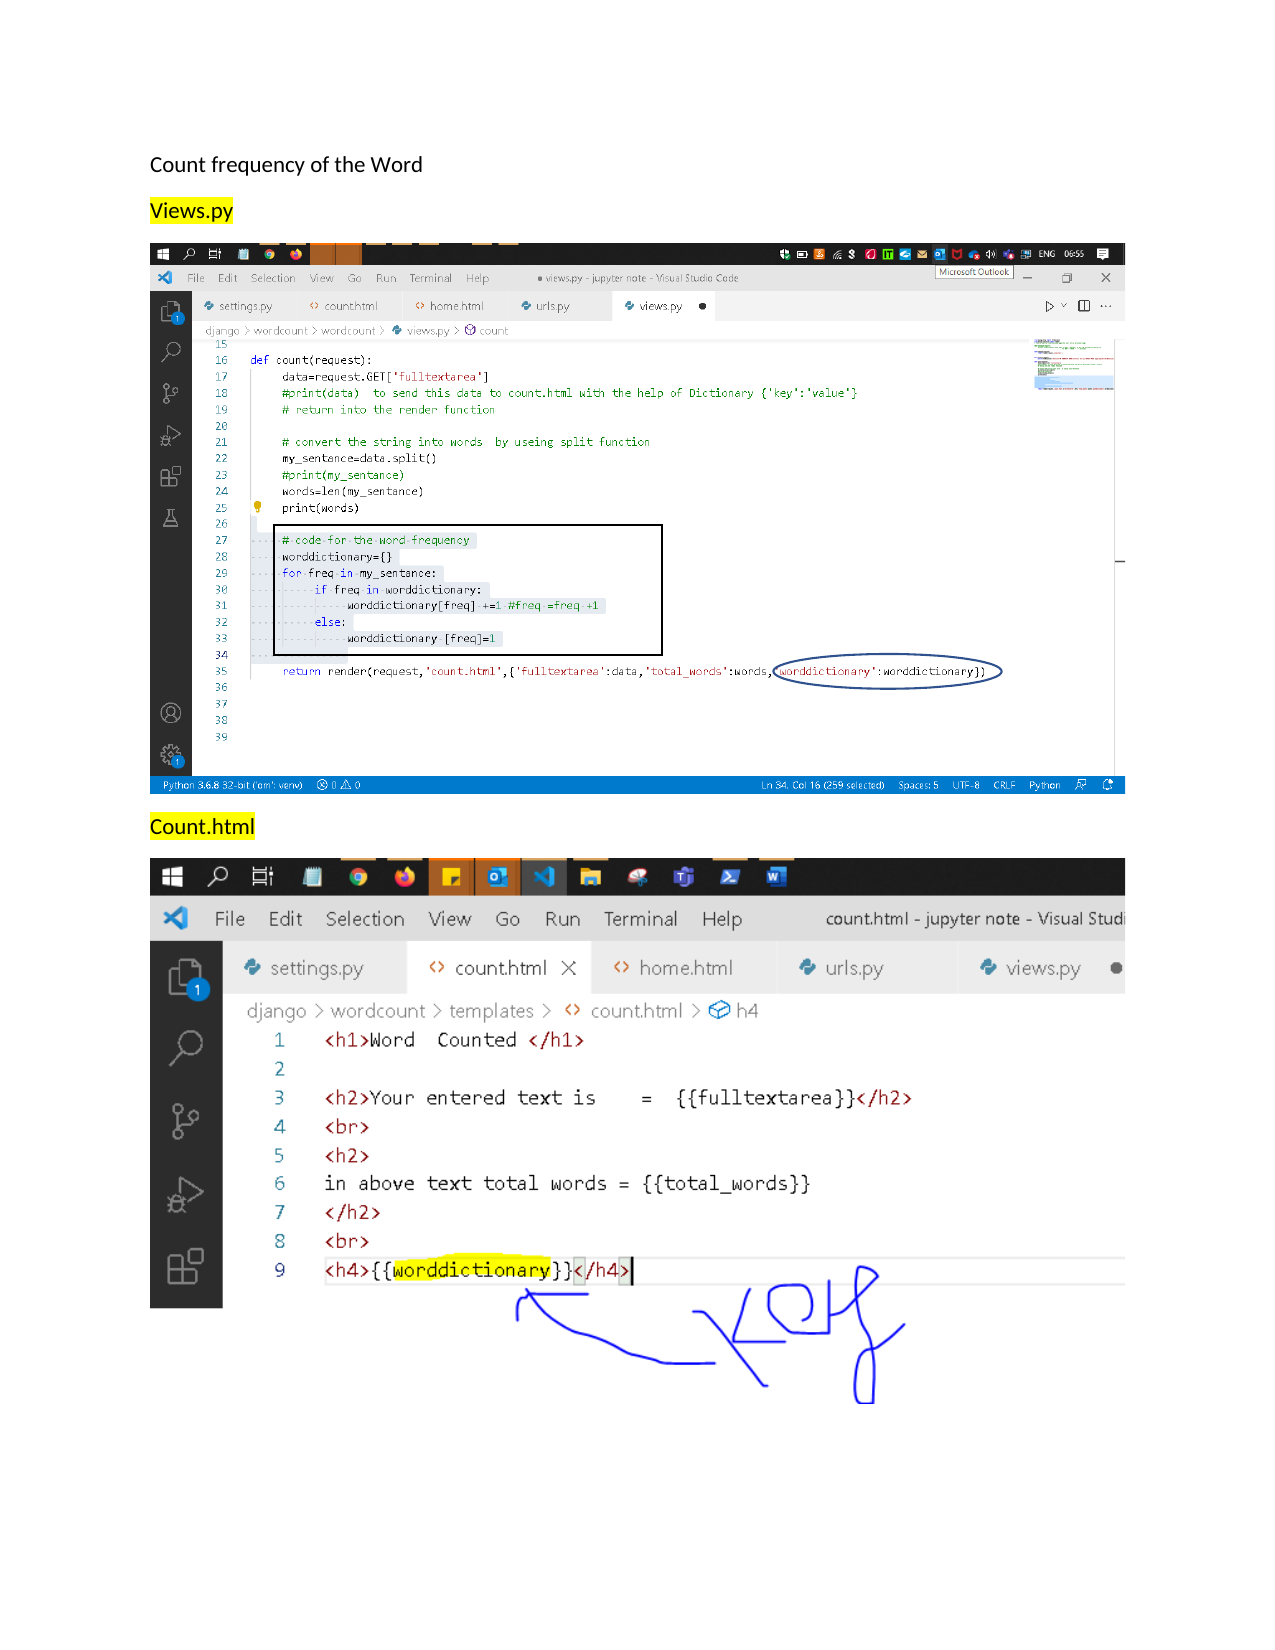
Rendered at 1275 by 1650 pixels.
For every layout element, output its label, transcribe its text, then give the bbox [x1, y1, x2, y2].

text Views.py [150, 197, 1125, 224]
text Count.html [150, 812, 1125, 840]
text Count frequency of the Word [150, 150, 1125, 178]
